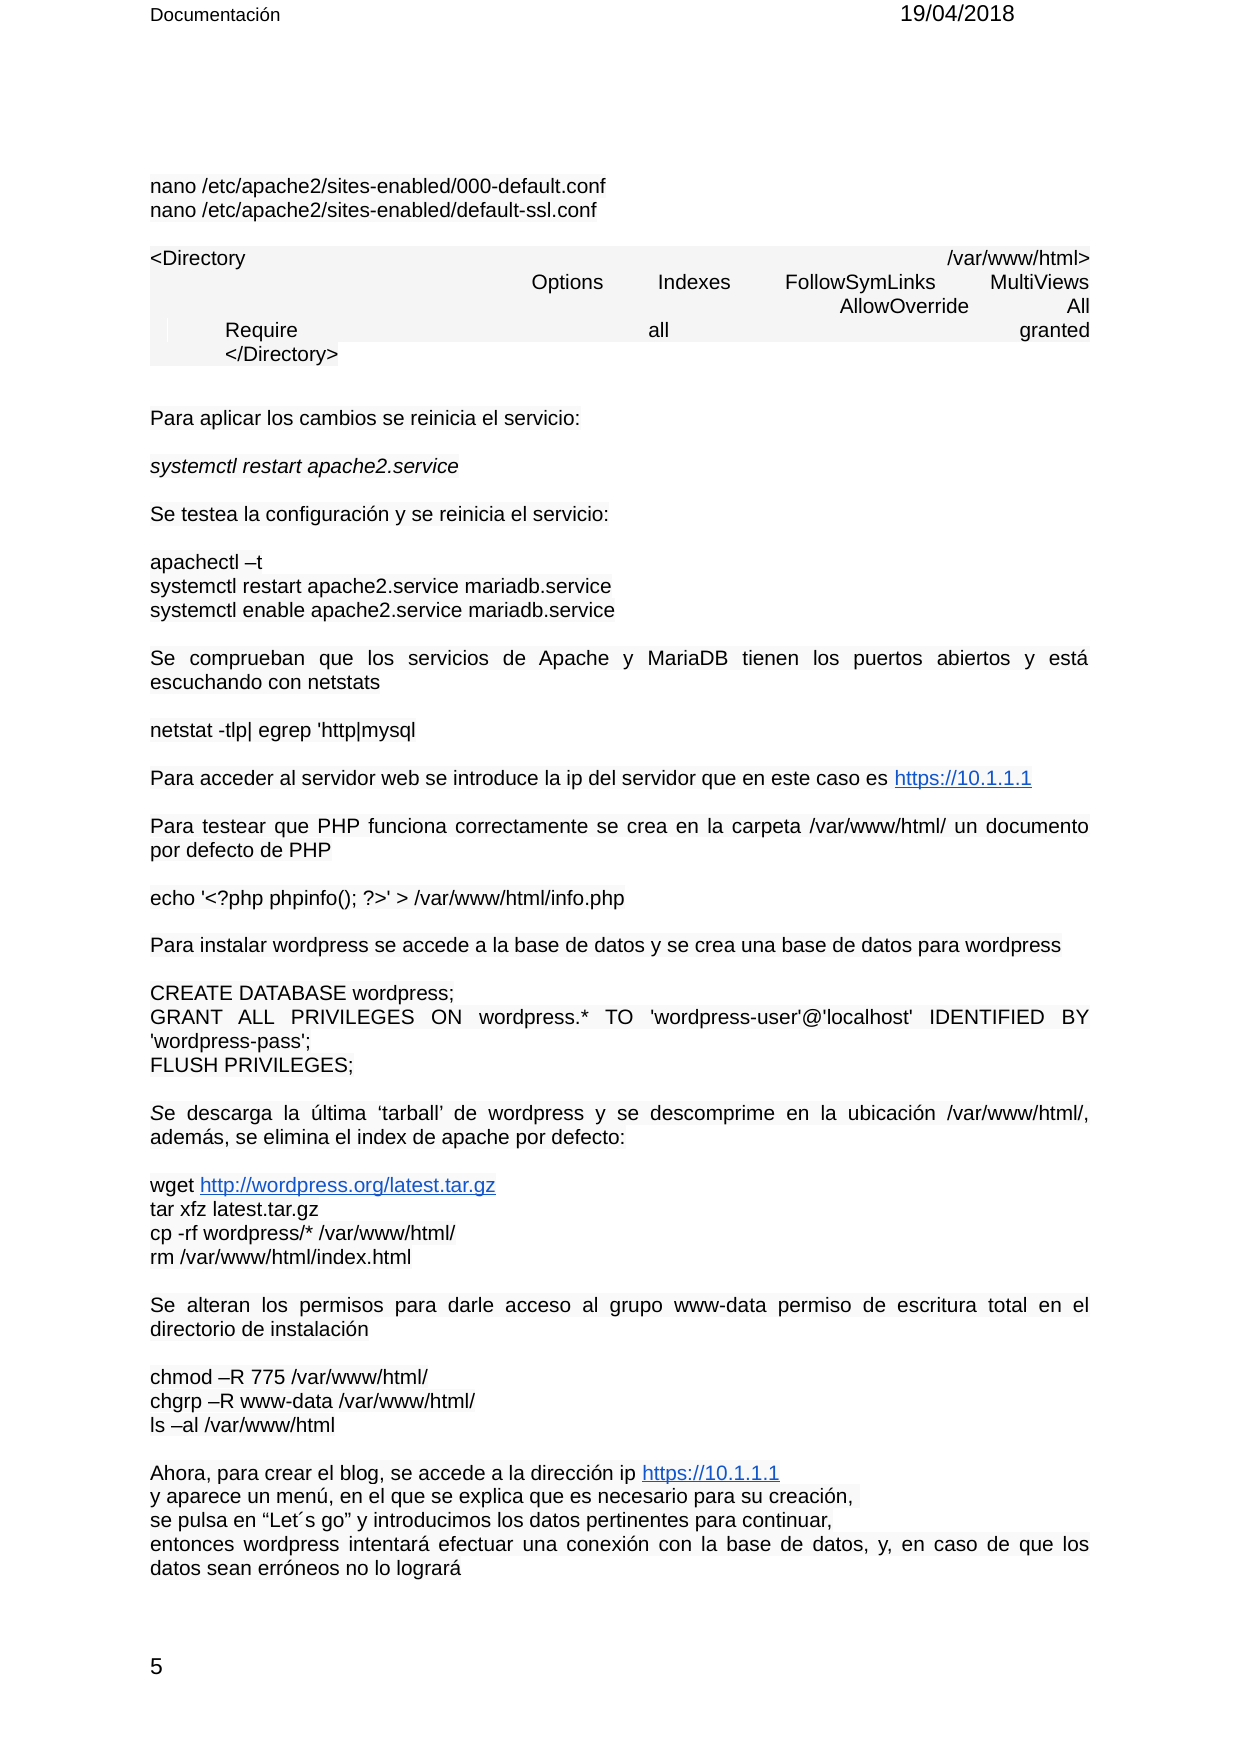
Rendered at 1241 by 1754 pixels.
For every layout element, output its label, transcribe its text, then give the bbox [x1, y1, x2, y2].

text nano /etc/apache2/sites-enabled/default-ssl.conf [150, 198, 1090, 222]
text ls –al /var/www/html [150, 1412, 1090, 1436]
text netstat -tlp| egrep 'http|mysql [150, 718, 1090, 742]
text systemctl restart apache2.service [150, 454, 1090, 478]
text cp -rf wordpress/* /var/www/html/ [150, 1221, 1090, 1245]
text FLUSH PRIVILEGES; [150, 1053, 1090, 1077]
text chmod –R 775 /var/www/html/ [150, 1364, 1090, 1388]
text systemctl enable apache2.service mariadb.service [150, 598, 1090, 622]
text wget http://wordpress.org/latest.tar.gz [150, 1173, 1090, 1197]
text se pulsa en “Let´s go” y introducimos los datos pertinentes para continuar, [150, 1508, 1090, 1532]
text Se descarga la última ‘tarball’ de wordpress y se descomprime en la ubicación /var/www/html/, además, se elimina el index de apache por defecto: [150, 1101, 1090, 1149]
text CREATE DATABASE wordpress; [150, 981, 1090, 1005]
text Ahora, para crear el blog, se accede a la dirección ip https://10.1.1.1 [150, 1460, 1090, 1484]
text Para acceder al servidor web se introduce la ip del servidor que en este caso es https://10.1.1.1 [150, 766, 1090, 789]
text apachectl –t [150, 550, 1090, 574]
text Para testear que PHP funciona correctamente se crea en la carpeta /var/www/html/ un documento por defecto de PHP [150, 813, 1090, 861]
text Se testea la configuración y se reinicia el servicio: [150, 502, 1090, 526]
text y aparece un menú, en el que se explica que es necesario para su creación, [150, 1484, 1090, 1508]
text systemctl restart apache2.service mariadb.service [150, 574, 1090, 598]
text <Directory /var/www/html> Options Indexes FollowSymLinks MultiViews AllowOverride All Require all granted </Directory> [150, 246, 1090, 389]
text tar xfz latest.tar.gz [150, 1197, 1090, 1221]
text echo '<?php phpinfo(); ?>' > /var/www/html/info.php [150, 885, 1090, 909]
text chgrp –R www-data /var/www/html/ [150, 1388, 1090, 1412]
text Se comprueban que los servicios de Apache y MariaDB tienen los puertos abiertos y está escuchando con netstats [150, 646, 1090, 694]
text Se alteran los permisos para darle acceso al grupo www-data permiso de escritura total en el directorio de instalación [150, 1293, 1090, 1341]
text GRANT ALL PRIVILEGES ON wordpress.* TO 'wordpress-user'@'localhost' IDENTIFIED BY 'wordpress-pass'; [150, 1005, 1090, 1053]
text rm /var/www/html/index.html [150, 1245, 1090, 1269]
text Para instalar wordpress se accede a la base de datos y se crea una base de datos para wordpress [150, 933, 1090, 957]
text Para aplicar los cambios se reinicia el servicio: [150, 406, 1090, 430]
text nano /etc/apache2/sites-enabled/000-default.conf [150, 174, 1090, 198]
text entonces wordpress intentará efectuar una conexión con la base de datos, y, en caso de que los datos sean erróneos no lo logrará [150, 1532, 1090, 1580]
